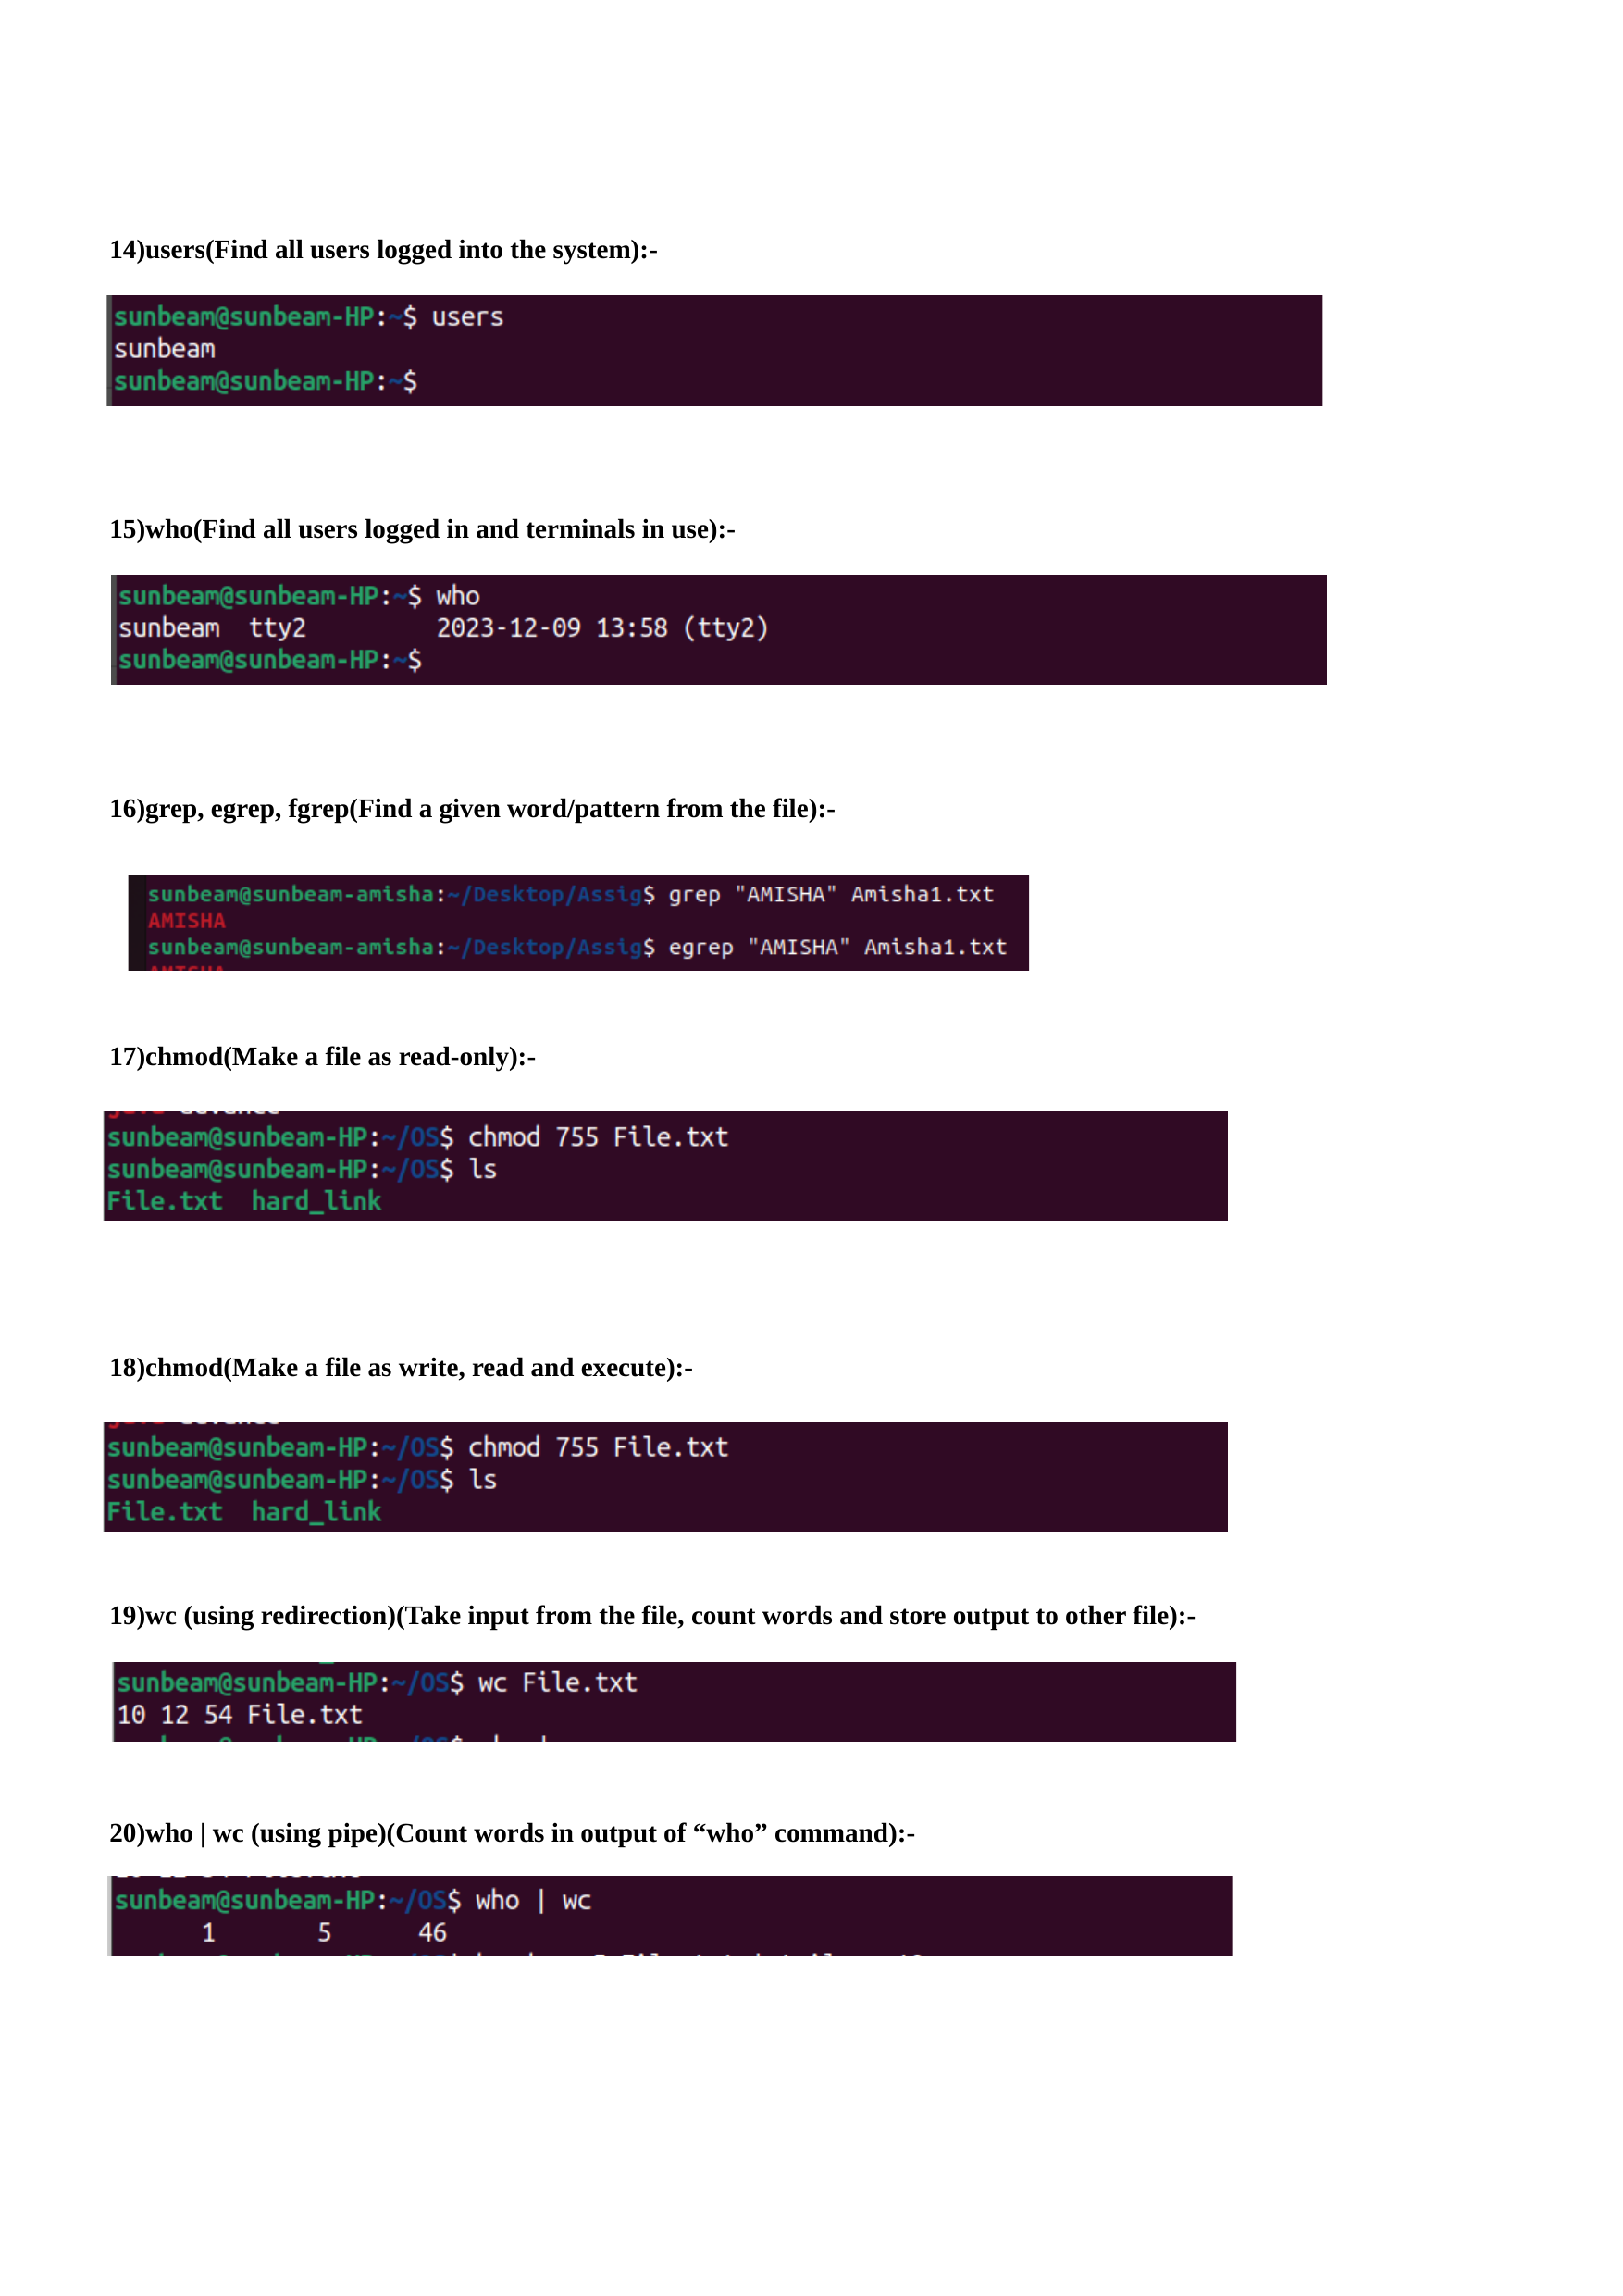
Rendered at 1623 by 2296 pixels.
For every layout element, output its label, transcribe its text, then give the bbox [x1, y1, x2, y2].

picture [111, 1662, 1237, 1742]
picture [128, 875, 1030, 971]
text 20)who | wc (using pipe)(Count words in output of “who” command):- [109, 1817, 1514, 1847]
picture [106, 295, 1323, 406]
text 16)grep, egrep, fgrep(Find a given word/pattern from the file):- [109, 792, 1514, 823]
text 19)wc (using redirection)(Take input from the file, count words and store output to other file):- [109, 1599, 1514, 1631]
picture [111, 575, 1327, 685]
picture [107, 1876, 1233, 1956]
text 15)who(Find all users logged in and terminals in use):- [109, 513, 1514, 544]
picture [103, 1422, 1228, 1532]
text 18)chmod(Make a file as write, read and execute):- [109, 1351, 1514, 1382]
picture [103, 1111, 1228, 1221]
text 17)chmod(Make a file as read-only):- [109, 1040, 1514, 1072]
text 14)users(Find all users logged into the system):- [109, 233, 1514, 265]
